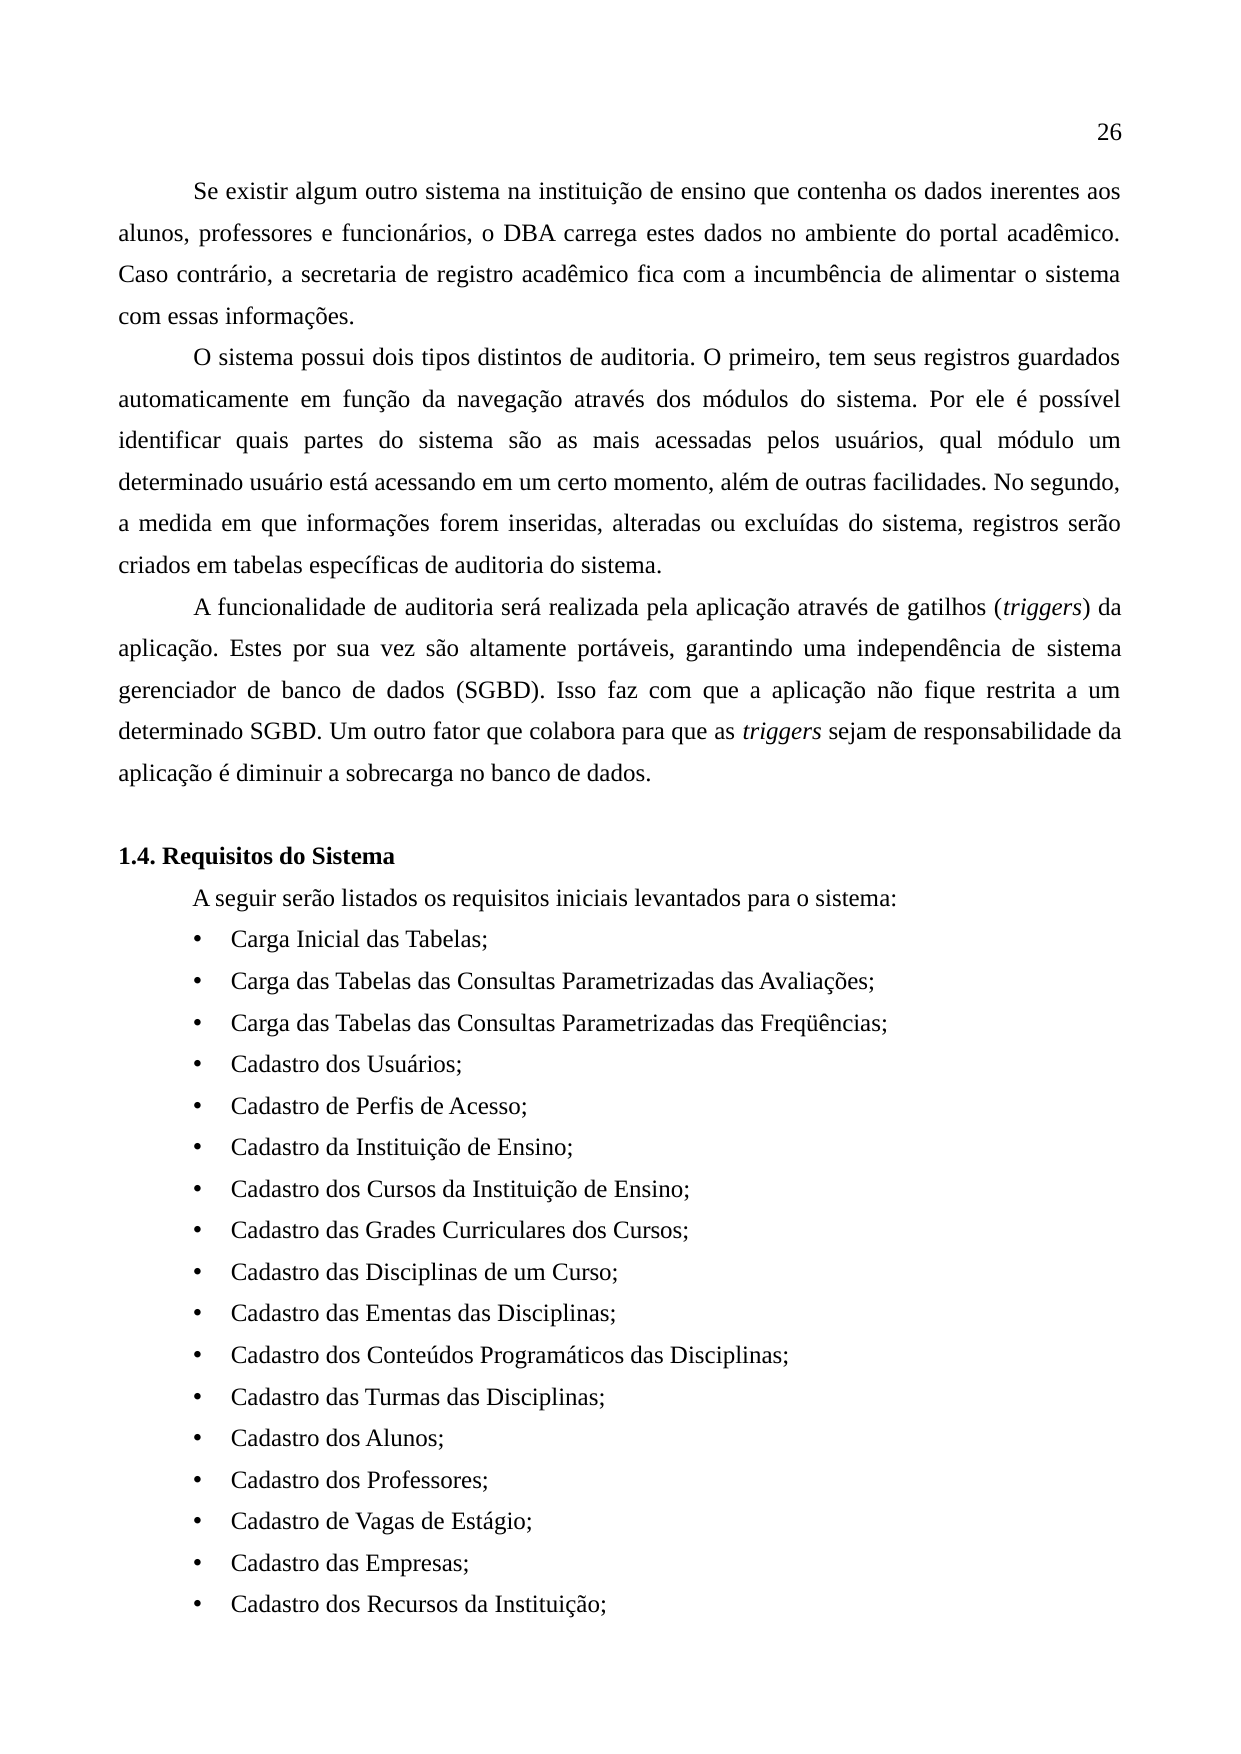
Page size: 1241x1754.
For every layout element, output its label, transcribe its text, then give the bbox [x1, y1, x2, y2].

list Cadastro dos Conteúdos Programáticos das Disciplinas; [193, 1341, 1122, 1369]
list Cadastro de Perfis de Acesso; [193, 1092, 1122, 1119]
list Cadastro dos Usuários; [193, 1050, 1122, 1078]
list Carga das Tabelas das Consultas Parametrizadas das Freqüências; [193, 1009, 1122, 1036]
list Cadastro dos Alunos; [193, 1424, 1122, 1452]
text A seguir serão listados os requisitos iniciais levantados para o sistema: [118, 884, 1122, 912]
list Carga das Tabelas das Consultas Parametrizadas das Avaliações; [193, 967, 1122, 995]
list Cadastro da Instituição de Ensino; [193, 1133, 1122, 1161]
list Cadastro das Ementas das Disciplinas; [193, 1299, 1122, 1327]
list Carga Inicial das Tabelas; [193, 926, 1122, 953]
list Cadastro dos Cursos da Instituição de Ensino; [193, 1175, 1122, 1203]
list Cadastro das Disciplinas de um Curso; [193, 1258, 1122, 1286]
list Cadastro das Turmas das Disciplinas; [193, 1383, 1122, 1410]
text A funcionalidade de auditoria será realizada pela aplicação através de gatilhos (triggers) da aplicação. Estes por sua vez são altamente portáveis, garantindo uma independência de sistema gerenciador de banco de dados (SGBD). Isso faz com que a aplicação não fique restrita a um determinado SGBD. Um outro fator que colabora para que as triggers sejam de responsabilidade da aplicação é diminuir a sobrecarga no banco de dados. [118, 593, 1122, 787]
list Cadastro das Grades Curriculares dos Cursos; [193, 1216, 1122, 1244]
text O sistema possui dois tipos distintos de auditoria. O primeiro, tem seus registros guardados automaticamente em função da navegação através dos módulos do sistema. Por ele é possível identificar quais partes do sistema são as mais acessadas pelos usuários, qual módulo um determinado usuário está acessando em um certo momento, além de outras facilidades. No segundo, a medida em que informações forem inseridas, alteradas ou excluídas do sistema, registros serão criados em tabelas específicas de auditoria do sistema. [118, 343, 1122, 579]
list Cadastro dos Recursos da Instituição; [193, 1591, 1122, 1618]
list Cadastro dos Professores; [193, 1466, 1122, 1493]
text 1.4. Requisitos do Sistema [118, 842, 1122, 870]
text Se existir algum outro sistema na instituição de ensino que contenha os dados inerentes aos alunos, professores e funcionários, o DBA carrega estes dados no ambiente do portal acadêmico. Caso contrário, a secretaria de registro acadêmico fica com a incumbência de alimentar o sistema com essas informações. [118, 177, 1122, 329]
list Cadastro das Empresas; [193, 1549, 1122, 1577]
list Cadastro de Vagas de Estágio; [193, 1507, 1122, 1535]
